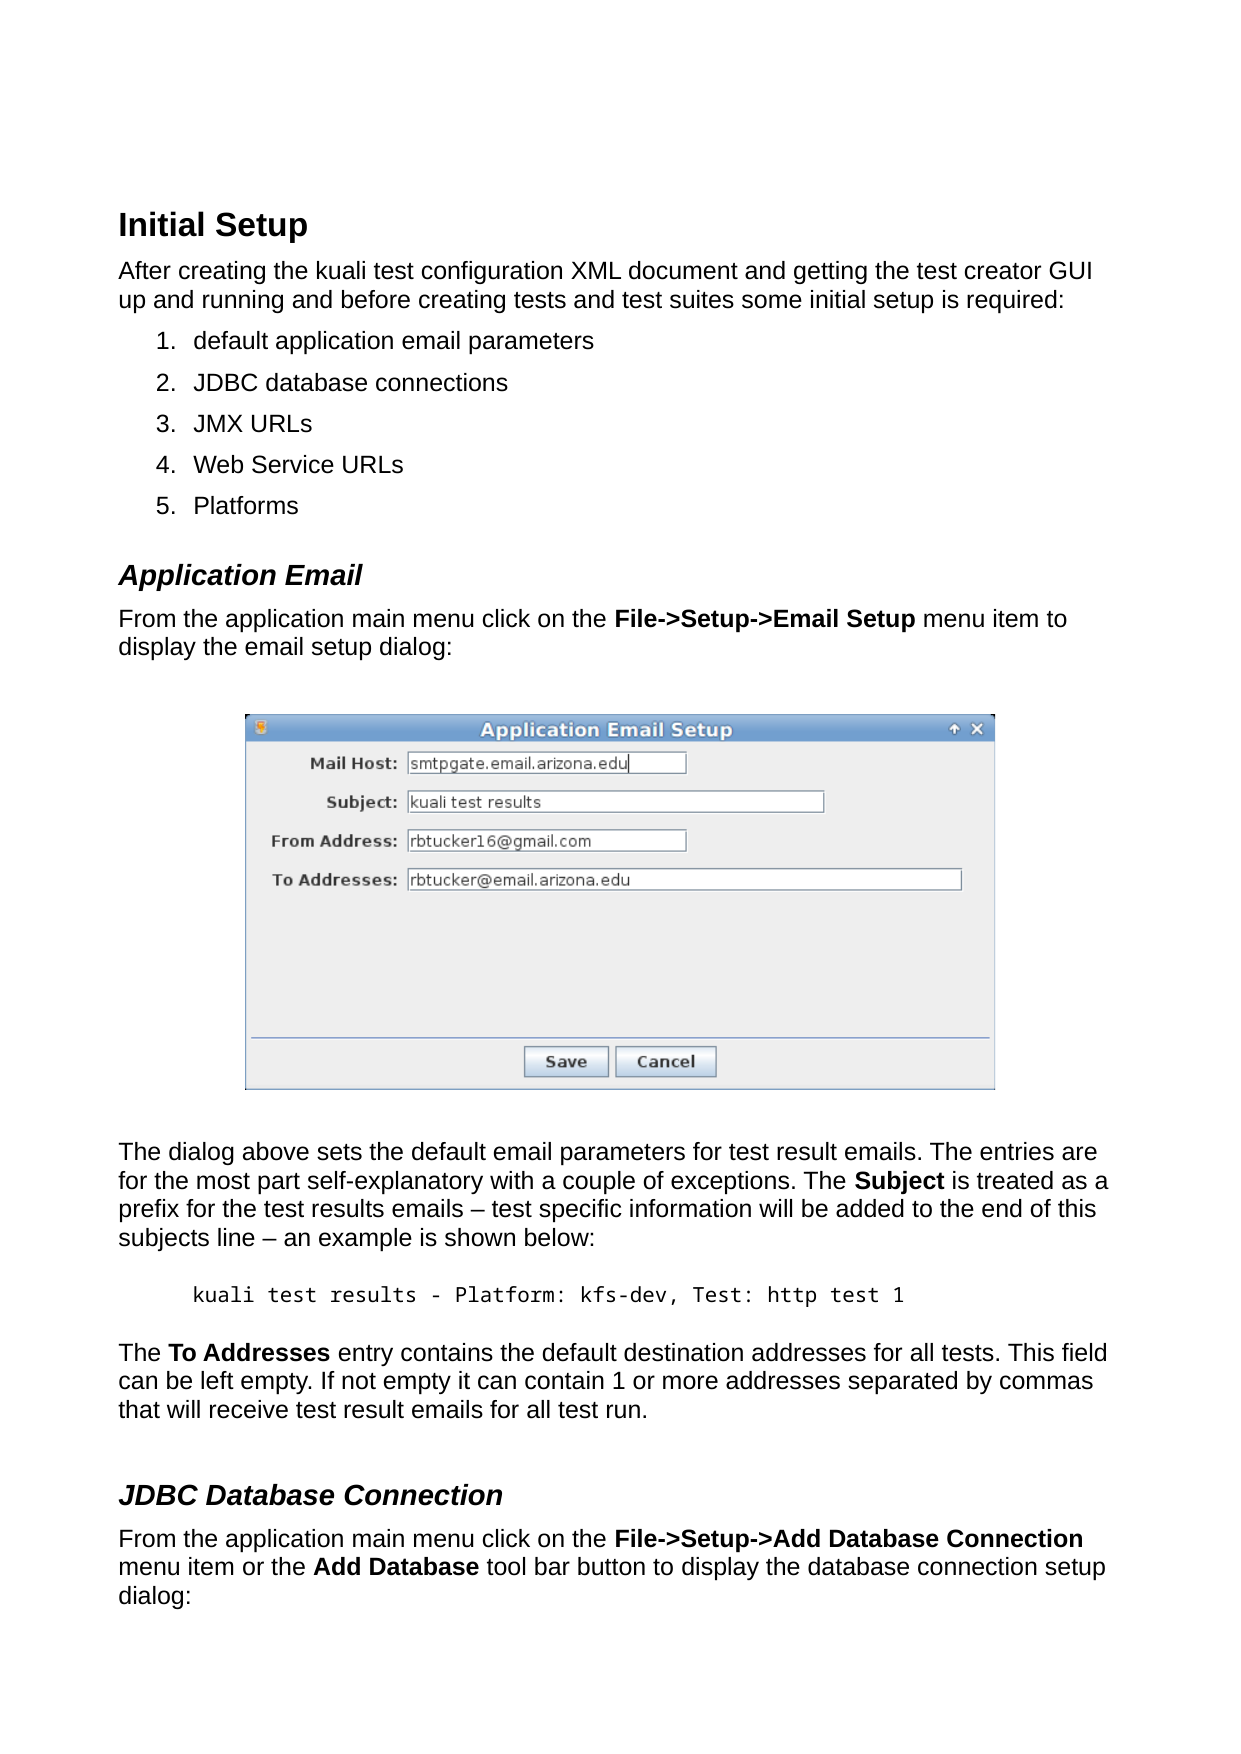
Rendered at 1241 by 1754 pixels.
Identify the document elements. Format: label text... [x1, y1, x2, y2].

text After creating the kuali test configuration XML document and getting the test creator GUI up and running and before creating tests and test suites some initial setup is required: [118, 256, 1122, 314]
text kuali test results - Platform: kfs-dev, Test: http test 1 [118, 1280, 1122, 1309]
subtitle Initial Setup [118, 205, 1122, 244]
picture [245, 714, 995, 1090]
text From the application main menu click on the File->Setup->Add Database Connection menu item or the Add Database tool bar button to display the database connection setup dialog: [118, 1523, 1122, 1610]
text The dialog above sets the default email parameters for test result emails. The entries are for the most part self-explanatory with a couple of exceptions. The Subject is treated as a prefix for the test results emails – test specific information will be added to the end of this subjects line – an example is shown below: [118, 1137, 1122, 1252]
subtitle Application Email [118, 557, 1122, 591]
text From the application main menu click on the File->Setup->Email Setup menu item to display the email setup dialog: [118, 603, 1122, 661]
subtitle JDBC Database Connection [118, 1477, 1122, 1511]
list JDBC database connections [156, 367, 1122, 396]
text The To Addresses entry contains the default destination addresses for all tests. This field can be left empty. If not empty it can contain 1 or more addresses separated by commas that will receive test result emails for all test run. [118, 1337, 1122, 1424]
list Web Service URLs [156, 450, 1122, 479]
list Platforms [156, 491, 1122, 520]
list JMX URLs [156, 409, 1122, 437]
list default application email parameters [156, 326, 1122, 355]
